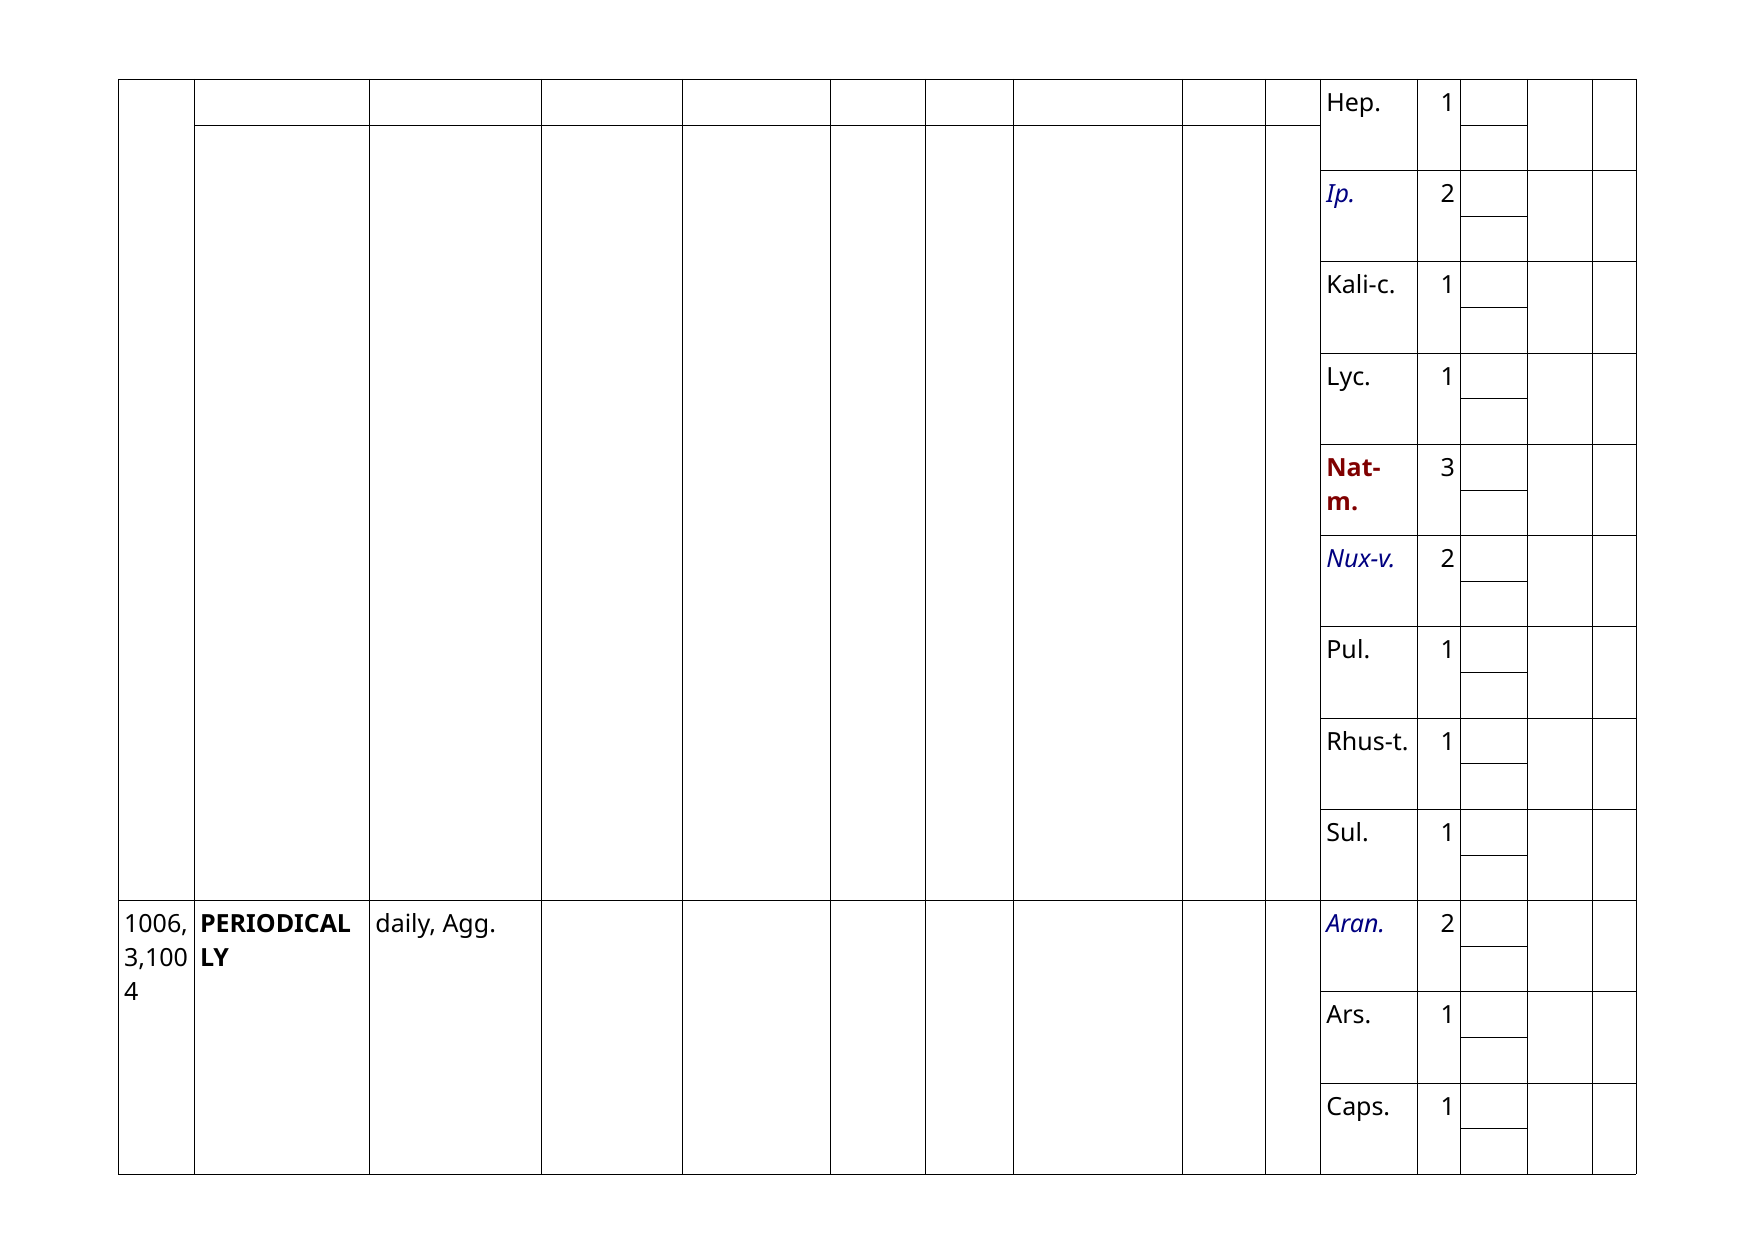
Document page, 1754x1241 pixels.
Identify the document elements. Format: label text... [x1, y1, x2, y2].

table_cell 1 [1418, 719, 1460, 809]
table_cell [1183, 901, 1265, 1174]
table_cell [1593, 719, 1636, 809]
table_cell 1 [1418, 354, 1460, 444]
table_cell [542, 126, 682, 900]
table_cell [1528, 1084, 1592, 1174]
table_cell Kali-c. [1321, 262, 1417, 353]
table_cell [542, 80, 682, 124]
table_cell 2 [1418, 536, 1460, 626]
table_cell [195, 80, 369, 124]
table_cell Hep. [1321, 80, 1417, 170]
table_cell daily, Agg. [370, 901, 541, 1174]
table_cell [1528, 445, 1592, 535]
table_cell [1461, 947, 1527, 991]
table_cell [1461, 810, 1527, 854]
table_cell [1593, 262, 1636, 353]
table_cell 2 [1418, 901, 1460, 991]
table_cell [1528, 992, 1592, 1083]
table_cell [1266, 901, 1320, 1174]
table_cell [195, 126, 369, 900]
table_cell [1014, 901, 1182, 1174]
table_cell [1461, 627, 1527, 672]
table_cell [1266, 80, 1320, 124]
table_cell 1 [1418, 810, 1460, 900]
table_cell [1014, 80, 1182, 124]
table_cell [1461, 901, 1527, 946]
table_cell [1528, 901, 1592, 991]
table_cell [1461, 399, 1527, 444]
table_cell Lyc. [1321, 354, 1417, 444]
table_cell [1461, 126, 1527, 170]
table_cell [1593, 901, 1636, 991]
table_cell [1014, 126, 1182, 900]
table_cell [1461, 719, 1527, 763]
table_cell [1528, 354, 1592, 444]
table_cell [1461, 536, 1527, 581]
table_cell 3 [1418, 445, 1460, 535]
table_cell [1593, 992, 1636, 1083]
table_cell [370, 126, 541, 900]
table_cell 1006,3,1004 [119, 901, 194, 1174]
table_cell [831, 80, 925, 124]
table_cell [683, 126, 830, 900]
table_cell [1593, 354, 1636, 444]
table_cell Ip. [1321, 171, 1417, 261]
table_cell [926, 126, 1013, 900]
table_cell [1593, 536, 1636, 626]
table_cell [1183, 80, 1265, 124]
table_cell [1528, 719, 1592, 809]
table_cell [1461, 171, 1527, 216]
table_cell [1528, 536, 1592, 626]
table_cell [1461, 764, 1527, 809]
table_cell [119, 80, 194, 900]
table_cell periodically [195, 901, 369, 1174]
table_cell 2 [1418, 171, 1460, 261]
table_cell [1461, 491, 1527, 535]
table_cell [1593, 627, 1636, 718]
table_cell 1 [1418, 1084, 1460, 1174]
table_cell Sul. [1321, 810, 1417, 900]
table_cell [1593, 171, 1636, 261]
table_cell [1461, 582, 1527, 626]
table_cell Caps. [1321, 1084, 1417, 1174]
table_cell [1461, 354, 1527, 398]
table_cell [542, 901, 682, 1174]
table_cell [1528, 810, 1592, 900]
table_cell [370, 80, 541, 124]
table_cell [926, 80, 1013, 124]
table_cell [831, 901, 925, 1174]
table_cell [1461, 217, 1527, 261]
table_cell [1593, 445, 1636, 535]
table_cell [1593, 80, 1636, 170]
table_cell [1461, 856, 1527, 900]
table_cell [683, 901, 830, 1174]
table_cell [683, 80, 830, 124]
table_cell [1461, 308, 1527, 353]
table_cell [1461, 673, 1527, 718]
table_cell [1461, 80, 1527, 124]
table_cell Aran. [1321, 901, 1417, 991]
table_cell [1593, 1084, 1636, 1174]
table_cell [1461, 992, 1527, 1037]
table_cell Ars. [1321, 992, 1417, 1083]
table_cell [1528, 80, 1592, 170]
table_cell [1593, 810, 1636, 900]
table_cell Pul. [1321, 627, 1417, 718]
table_cell Nat-m. [1321, 445, 1417, 535]
table_cell [1461, 1038, 1527, 1083]
table_cell [1461, 1129, 1527, 1174]
table_cell [926, 901, 1013, 1174]
table_cell [1183, 126, 1265, 900]
table_cell 1 [1418, 262, 1460, 353]
table_cell [1461, 262, 1527, 307]
table_cell Nux-v. [1321, 536, 1417, 626]
table_cell [1528, 171, 1592, 261]
table_cell [1266, 126, 1320, 900]
table_cell 1 [1418, 627, 1460, 718]
table_cell [1461, 1084, 1527, 1128]
table_cell 1 [1418, 992, 1460, 1083]
table_cell [831, 126, 925, 900]
table_cell [1461, 445, 1527, 489]
table_cell Rhus-t. [1321, 719, 1417, 809]
table_cell [1528, 262, 1592, 353]
table_cell 1 [1418, 80, 1460, 170]
table_cell [1528, 627, 1592, 718]
